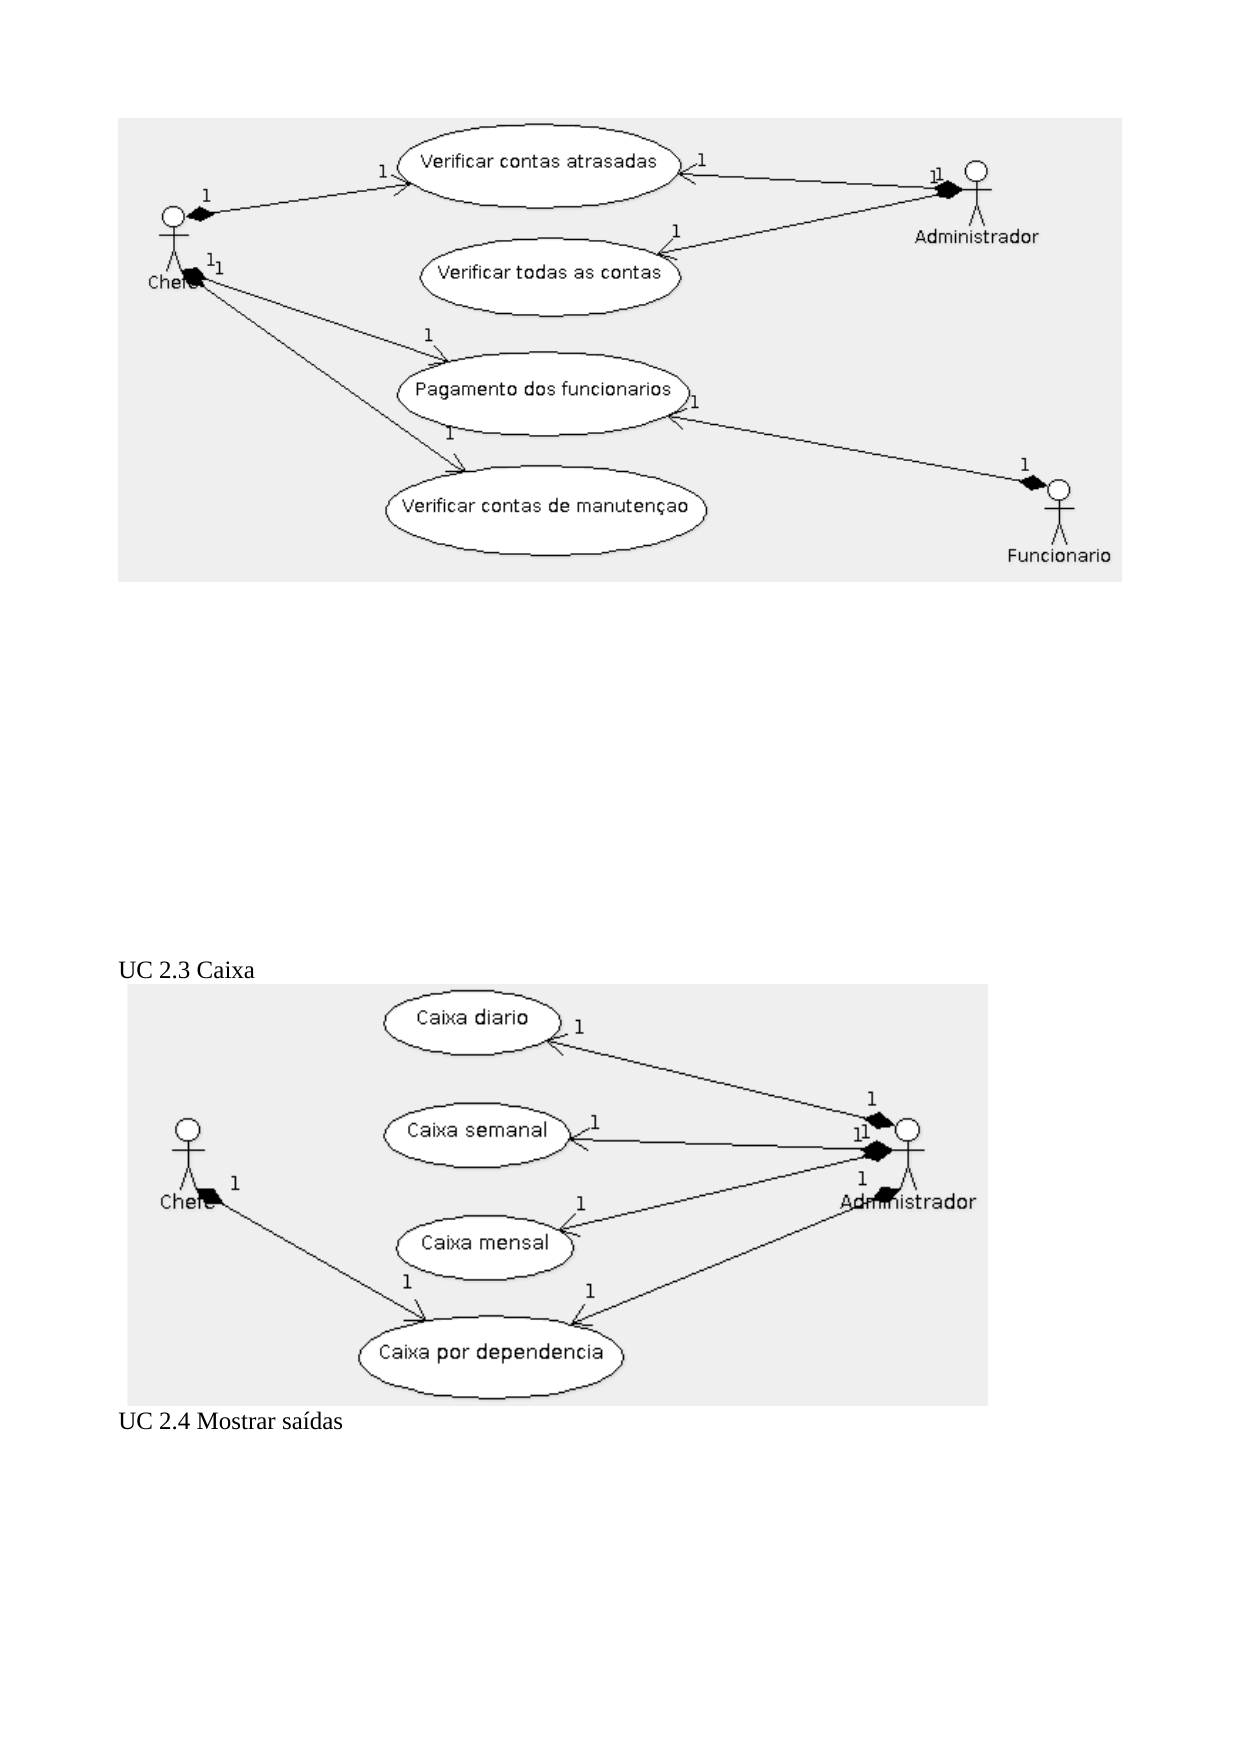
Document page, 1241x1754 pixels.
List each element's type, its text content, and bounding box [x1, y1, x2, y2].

text UC 2.3 Caixa [118, 955, 1122, 984]
text UC 2.4 Mostrar saídas [118, 1227, 1122, 1435]
